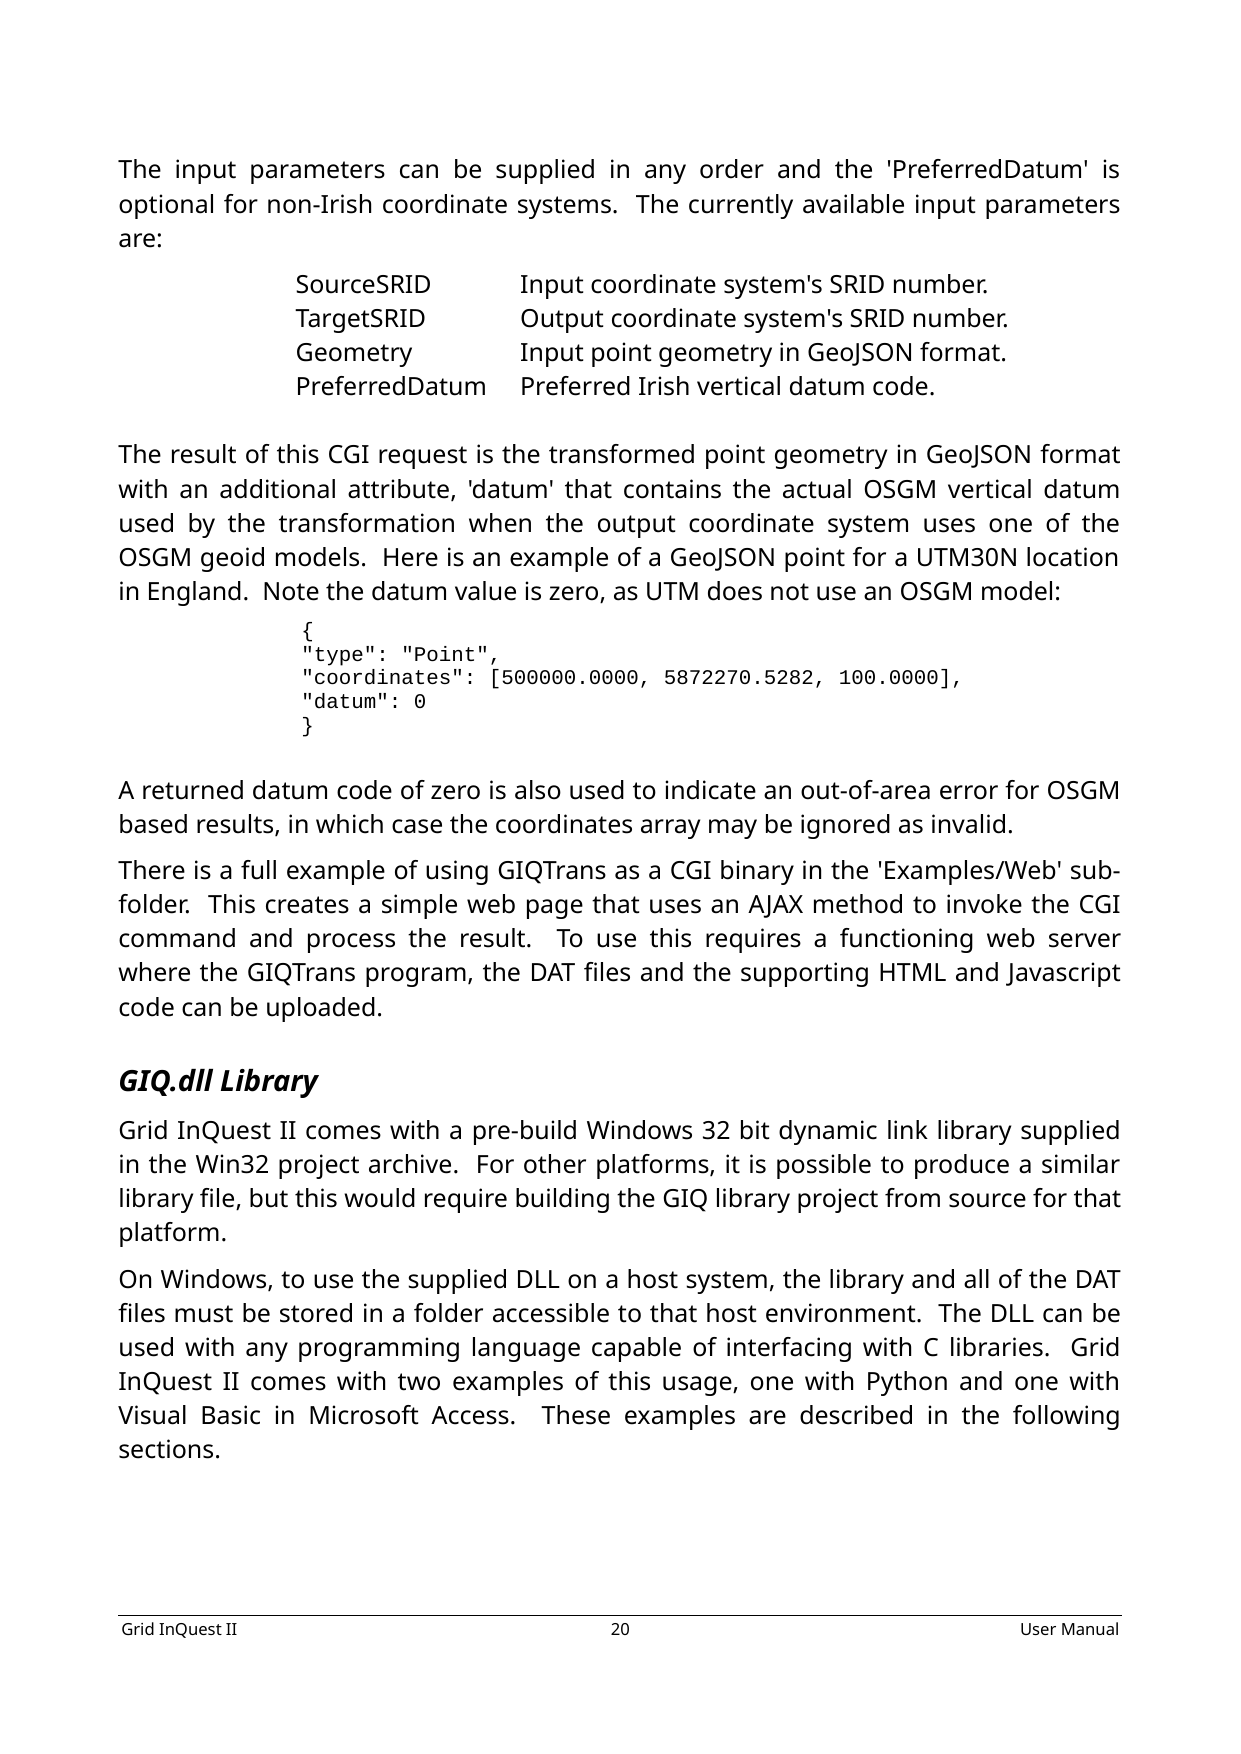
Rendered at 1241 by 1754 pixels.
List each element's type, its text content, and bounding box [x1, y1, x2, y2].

text } [301, 714, 1122, 738]
text "coordinates": [500000.0000, 5872270.5282, 100.0000], [301, 667, 1122, 691]
text TargetSRID Output coordinate system's SRID number. [295, 301, 1122, 335]
text Geometry Input point geometry in GeoJSON format. [295, 335, 1122, 369]
text PreferredDatum Preferred Irish vertical datum code. [295, 369, 1122, 403]
text The input parameters can be supplied in any order and the 'PreferredDatum' is optional for non-Irish coordinate systems. The currently available input parameters are: [118, 118, 1122, 254]
text "datum": 0 [301, 691, 1122, 714]
subtitle GIQ.dll Library [118, 1061, 1122, 1100]
text SourceSRID Input coordinate system's SRID number. [295, 267, 1122, 301]
text Grid InQuest II comes with a pre-build Windows 32 bit dynamic link library supplied in the Win32 project archive. For other platforms, it is possible to produce a similar library file, but this would require building the GIQ library project from source for that platform. [118, 1113, 1122, 1249]
text { [301, 620, 1122, 644]
text The result of this CGI request is the transformed point geometry in GeoJSON format with an additional attribute, 'datum' that contains the actual OSGM vertical datum used by the transformation when the output coordinate system uses one of the OSGM geoid models. Here is an example of a GeoJSON point for a UTM30N location in England. Note the datum value is zero, as UTM does not use an OSGM model: [118, 437, 1122, 607]
text "type": "Point", [301, 644, 1122, 667]
text There is a full example of using GIQTrans as a CGI binary in the 'Examples/Web' sub-folder. This creates a simple web page that uses an AJAX method to invoke the CGI command and process the result. To use this requires a functioning web server where the GIQTrans program, the DAT files and the supporting HTML and Javascript code can be uploaded. [118, 853, 1122, 1023]
text A returned datum code of zero is also used to indicate an out-of-area error for OSGM based results, in which case the coordinates array may be ignored as invalid. [118, 772, 1122, 840]
text On Windows, to use the supplied DLL on a host system, the library and all of the DAT files must be stored in a folder accessible to that host environment. The DLL can be used with any programming language capable of interfacing with C libraries. Grid InQuest II comes with two examples of this usage, one with Python and one with Visual Basic in Microsoft Access. These examples are described in the following sections. [118, 1262, 1122, 1466]
